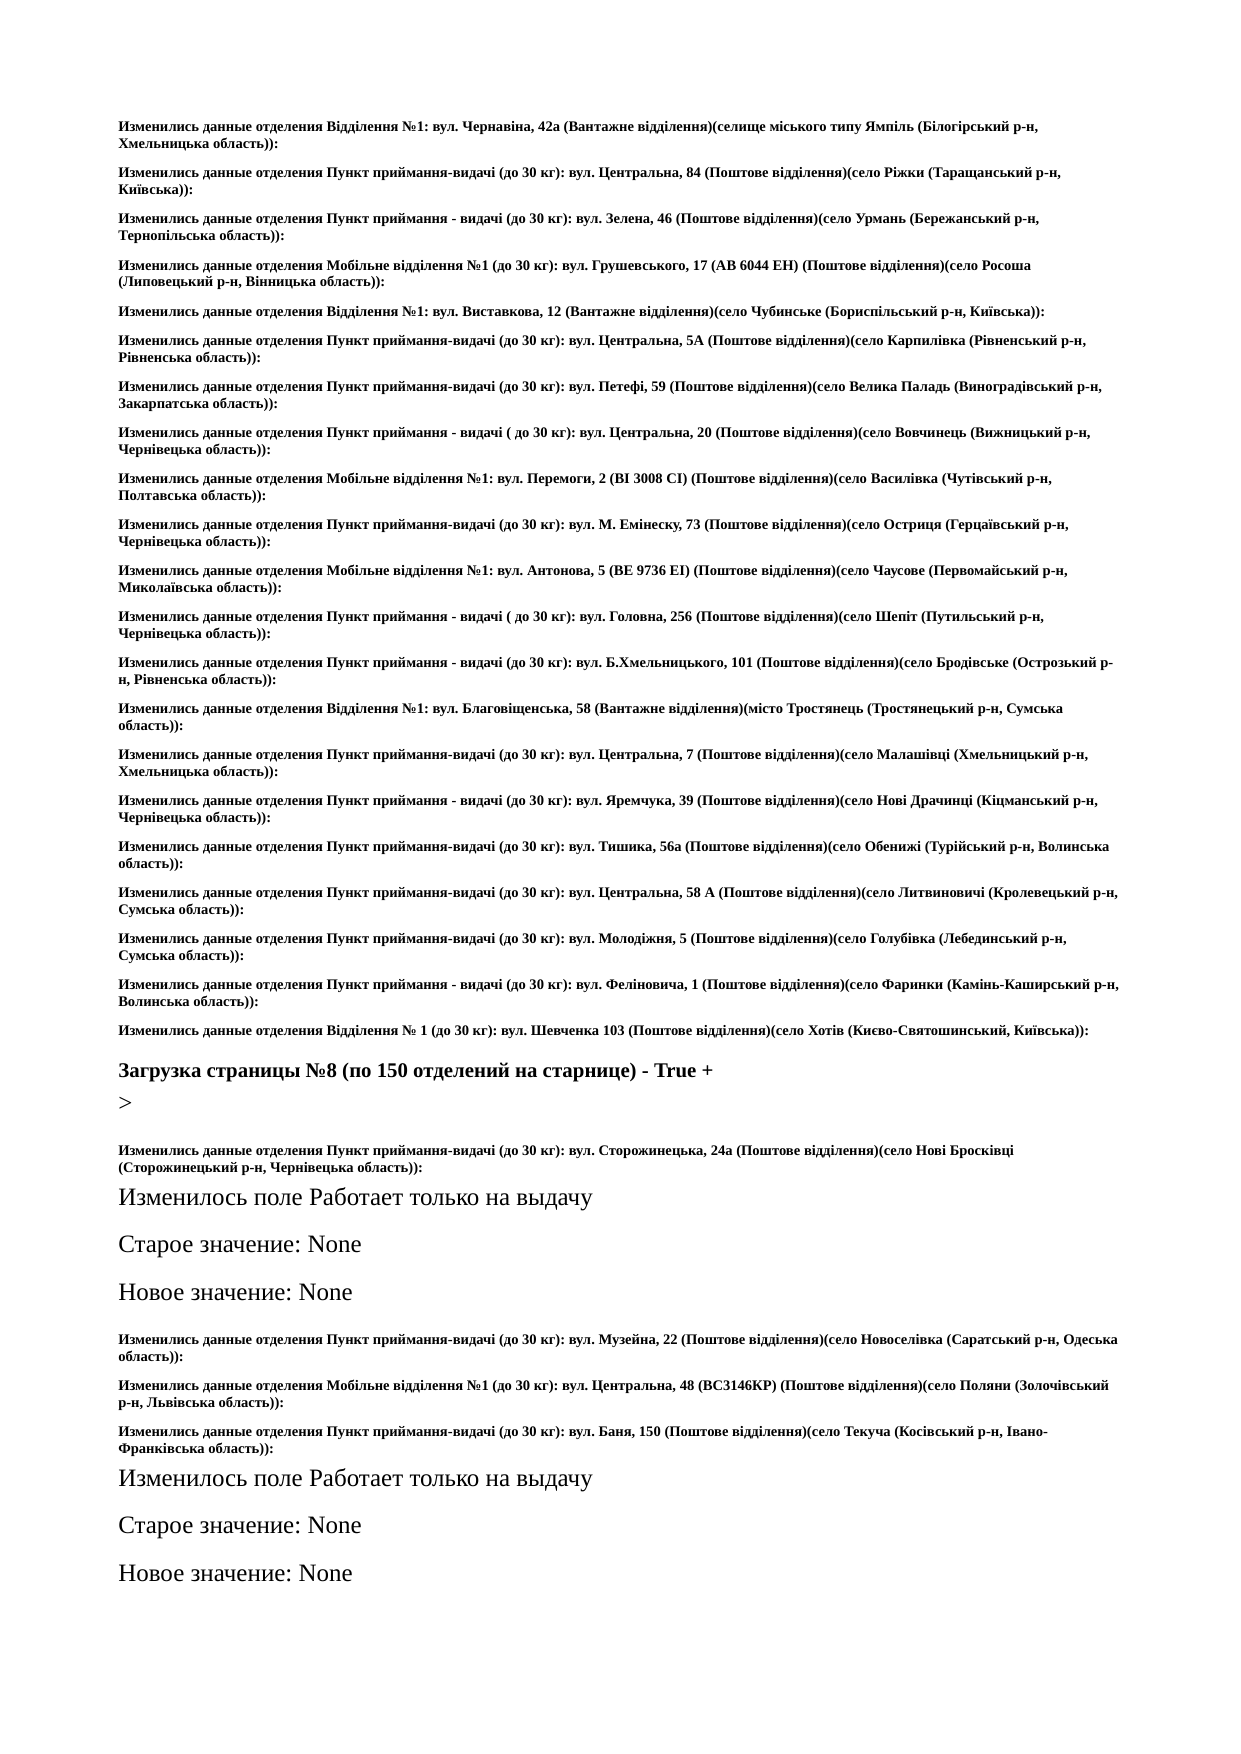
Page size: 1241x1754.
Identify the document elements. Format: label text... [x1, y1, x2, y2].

subtitle Изменились данные отделения Пункт приймання - видачі (до 30 кг): вул. Б.Хмельницького, 101 (Поштове відділення)(село Бродівське (Острозький р-н, Рівненська область)): [118, 654, 1122, 687]
subtitle Изменились данные отделения Пункт приймання - видачі ( до 30 кг): вул. Центральна, 20 (Поштове відділення)(село Вовчинець (Вижницький р-н, Чернівецька область)): [118, 424, 1122, 457]
subtitle Изменились данные отделения Пункт приймання-видачі (до 30 кг): вул. Тишика, 56а (Поштове відділення)(село Обенижі (Турійський р-н, Волинська область)): [118, 838, 1122, 872]
subtitle Изменились данные отделения Пункт приймання-видачі (до 30 кг): вул. Баня, 150 (Поштове відділення)(село Текуча (Косівський р-н, Івано-Франківська область)): [118, 1423, 1122, 1456]
subtitle Изменились данные отделения Мобільне відділення №1 (до 30 кг): вул. Грушевського, 17 (АВ 6044 ЕН) (Поштове відділення)(село Росоша (Липовецький р-н, Вінницька область)): [118, 256, 1122, 290]
text Новое значение: None [118, 1277, 1122, 1306]
subtitle Изменились данные отделения Відділення №1: вул. Чернавіна, 42а (Вантажне відділення)(селище міського типу Ямпіль (Білогірський р-н, Хмельницька область)): [118, 118, 1122, 152]
subtitle Изменились данные отделения Пункт приймання-видачі (до 30 кг): вул. Центральна, 5А (Поштове відділення)(село Карпилівка (Рівненський р-н, Рівненська область)): [118, 332, 1122, 365]
subtitle Загрузка страницы №8 (по 150 отделений на старнице) - True + [118, 1058, 1122, 1082]
subtitle Изменились данные отделения Пункт приймання-видачі (до 30 кг): вул. Центральна, 58 А (Поштове відділення)(село Литвиновичі (Кролевецький р-н, Сумська область)): [118, 884, 1122, 918]
subtitle Изменились данные отделения Пункт приймання-видачі (до 30 кг): вул. Сторожинецька, 24а (Поштове відділення)(село Нові Бросківці (Сторожинецький р-н, Чернівецька область)): [118, 1142, 1122, 1175]
text Старое значение: None [118, 1510, 1122, 1539]
text Изменилось поле Работает только на выдачу [118, 1463, 1122, 1491]
subtitle Изменились данные отделения Пункт приймання-видачі (до 30 кг): вул. Центральна, 84 (Поштове відділення)(село Ріжки (Таращанський р-н, Київська)): [118, 164, 1122, 198]
text Новое значение: None [118, 1558, 1122, 1587]
subtitle Изменились данные отделения Відділення №1: вул. Благовіщенська, 58 (Вантажне відділення)(місто Тростянець (Тростянецький р-н, Сумська область)): [118, 700, 1122, 733]
subtitle Изменились данные отделения Мобільне відділення №1 (до 30 кг): вул. Центральна, 48 (ВС3146КР) (Поштове відділення)(село Поляни (Золочівський р-н, Львівська область)): [118, 1377, 1122, 1410]
subtitle Изменились данные отделения Пункт приймання-видачі (до 30 кг): вул. М. Емінеску, 73 (Поштове відділення)(село Остриця (Герцаївський р-н, Чернівецька область)): [118, 516, 1122, 549]
subtitle Изменились данные отделения Відділення № 1 (до 30 кг): вул. Шевченка 103 (Поштове відділення)(село Хотів (Києво-Святошинський, Київська)): [118, 1022, 1122, 1039]
text > [118, 1088, 1122, 1117]
subtitle Изменились данные отделения Пункт приймання-видачі (до 30 кг): вул. Центральна, 7 (Поштове відділення)(село Малашівці (Хмельницький р-н, Хмельницька область)): [118, 746, 1122, 779]
text Изменилось поле Работает только на выдачу [118, 1182, 1122, 1210]
subtitle Изменились данные отделения Пункт приймання - видачі (до 30 кг): вул. Феліновича, 1 (Поштове відділення)(село Фаринки (Камінь-Каширський р-н, Волинська область)): [118, 976, 1122, 1010]
subtitle Изменились данные отделения Мобільне відділення №1: вул. Антонова, 5 (ВЕ 9736 ЕІ) (Поштове відділення)(село Чаусове (Первомайський р-н, Миколаївська область)): [118, 562, 1122, 595]
subtitle Изменились данные отделения Мобільне відділення №1: вул. Перемоги, 2 (ВІ 3008 СІ) (Поштове відділення)(село Василівка (Чутівський р-н, Полтавська область)): [118, 470, 1122, 503]
subtitle Изменились данные отделения Пункт приймання-видачі (до 30 кг): вул. Молодіжня, 5 (Поштове відділення)(село Голубівка (Лебединський р-н, Сумська область)): [118, 930, 1122, 964]
text Старое значение: None [118, 1229, 1122, 1258]
subtitle Изменились данные отделения Пункт приймання - видачі (до 30 кг): вул. Яремчука, 39 (Поштове відділення)(село Нові Драчинці (Кіцманський р-н, Чернівецька область)): [118, 792, 1122, 826]
subtitle Изменились данные отделения Відділення №1: вул. Виставкова, 12 (Вантажне відділення)(село Чубинське (Бориспільський р-н, Київська)): [118, 302, 1122, 319]
subtitle Изменились данные отделения Пункт приймання-видачі (до 30 кг): вул. Музейна, 22 (Поштове відділення)(село Новоселівка (Саратський р-н, Одеська область)): [118, 1331, 1122, 1364]
subtitle Изменились данные отделения Пункт приймання - видачі ( до 30 кг): вул. Головна, 256 (Поштове відділення)(село Шепіт (Путильський р-н, Чернівецька область)): [118, 608, 1122, 641]
subtitle Изменились данные отделения Пункт приймання-видачі (до 30 кг): вул. Петефі, 59 (Поштове відділення)(село Велика Паладь (Виноградівський р-н, Закарпатська область)): [118, 378, 1122, 411]
subtitle Изменились данные отделения Пункт приймання - видачі (до 30 кг): вул. Зелена, 46 (Поштове відділення)(село Урмань (Бережанський р-н, Тернопільська область)): [118, 210, 1122, 244]
